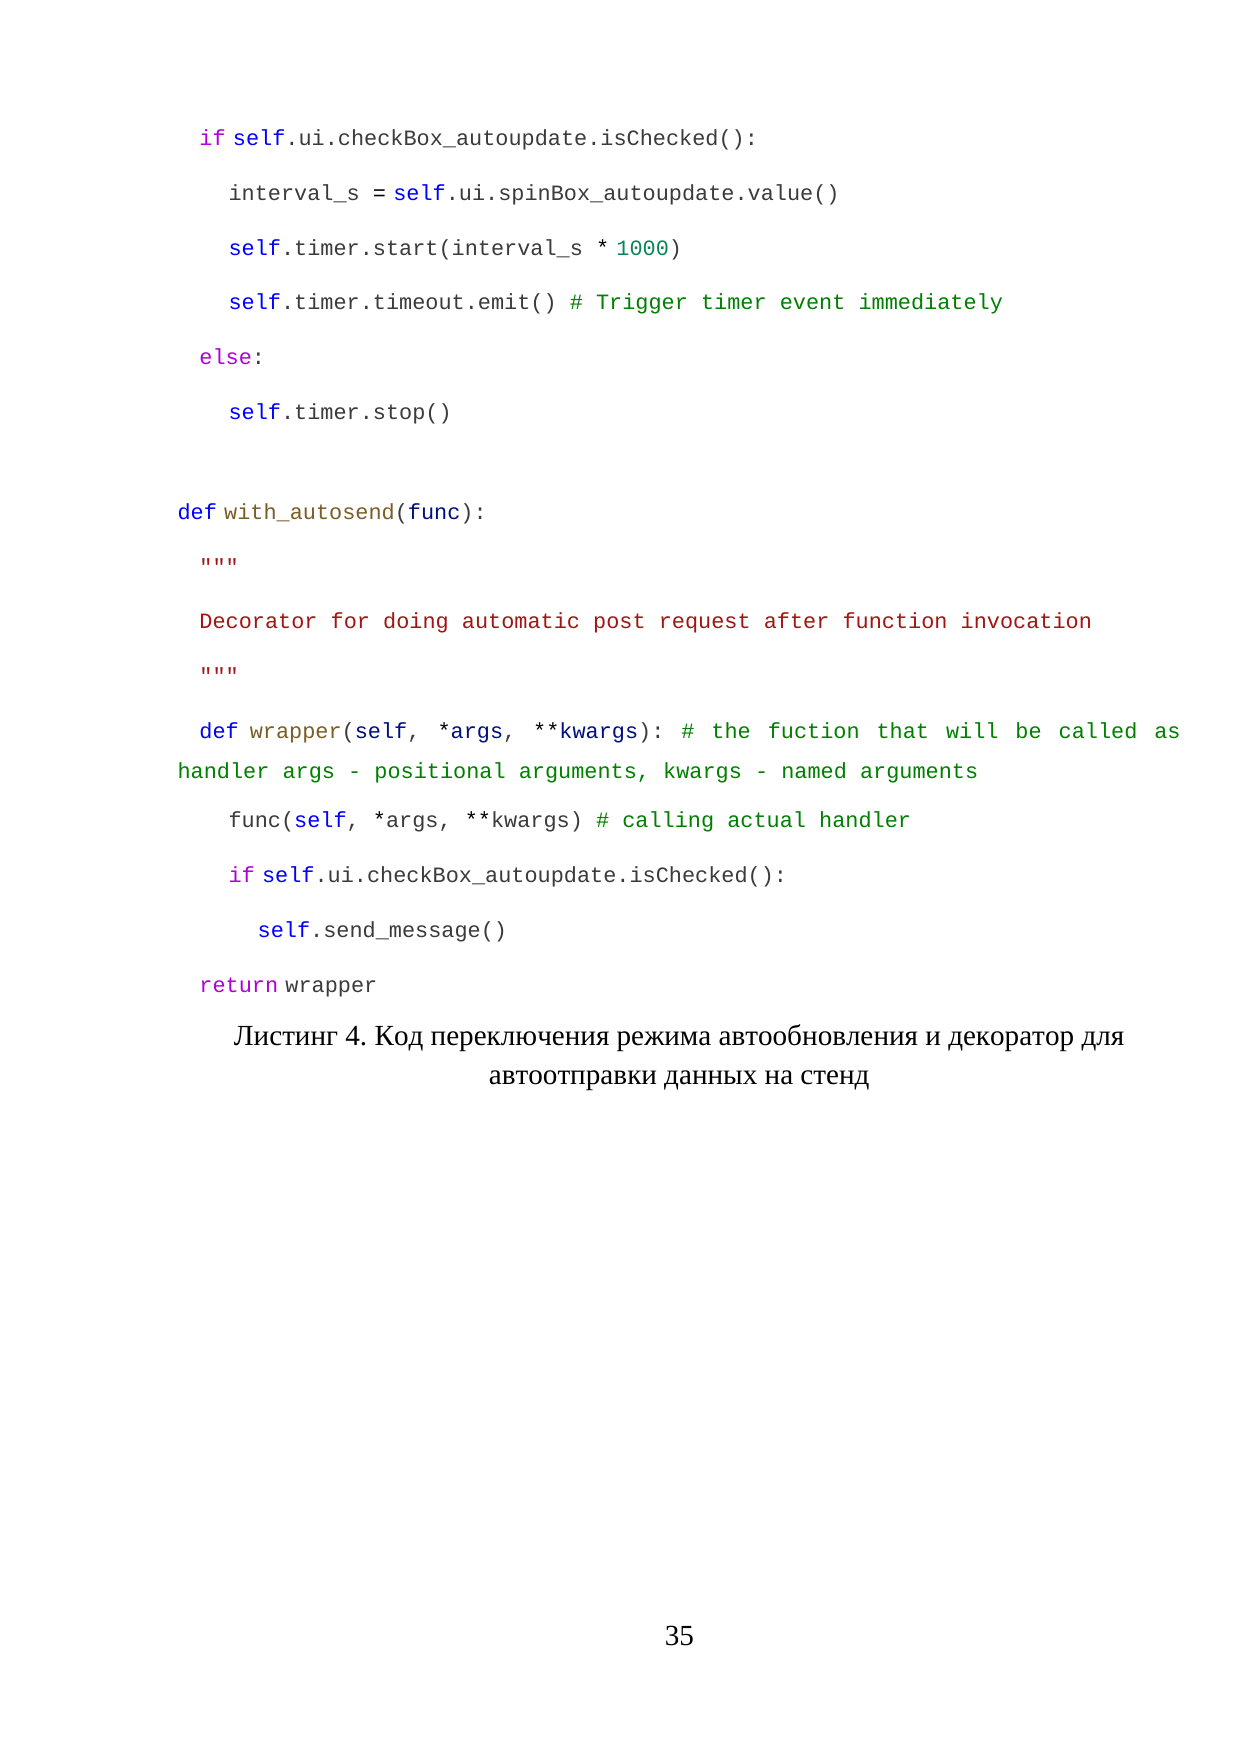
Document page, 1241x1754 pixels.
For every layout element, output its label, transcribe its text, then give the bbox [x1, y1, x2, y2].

text return wrapper [177, 965, 1181, 999]
text """ [177, 547, 1181, 581]
text if self.ui.checkBox_autoupdate.isChecked(): [177, 855, 1181, 889]
text func(self, *args, **kwargs) # calling actual handler [177, 801, 1181, 834]
text self.timer.start(interval_s * 1000) [177, 228, 1181, 262]
text def with_autosend(func): [177, 501, 1181, 526]
text self.timer.timeout.emit() # Trigger timer event immediately [177, 282, 1181, 316]
text self.send_message() [177, 910, 1181, 944]
text Decorator for doing automatic post request after function invocation [177, 602, 1181, 636]
text """ [177, 656, 1181, 690]
text if self.ui.checkBox_autoupdate.isChecked(): [177, 118, 1181, 152]
text Листинг 4. Код переключения режима автообновления и декоратор для автоотправки данных на стенд [177, 1018, 1181, 1090]
text self.timer.stop() [177, 392, 1181, 426]
text else: [177, 337, 1181, 371]
text def wrapper(self, *args, **kwargs): # the fuction that will be called as handler args - positional arguments, kwargs - named arguments [177, 711, 1181, 785]
text interval_s = self.ui.spinBox_autoupdate.value() [177, 173, 1181, 207]
